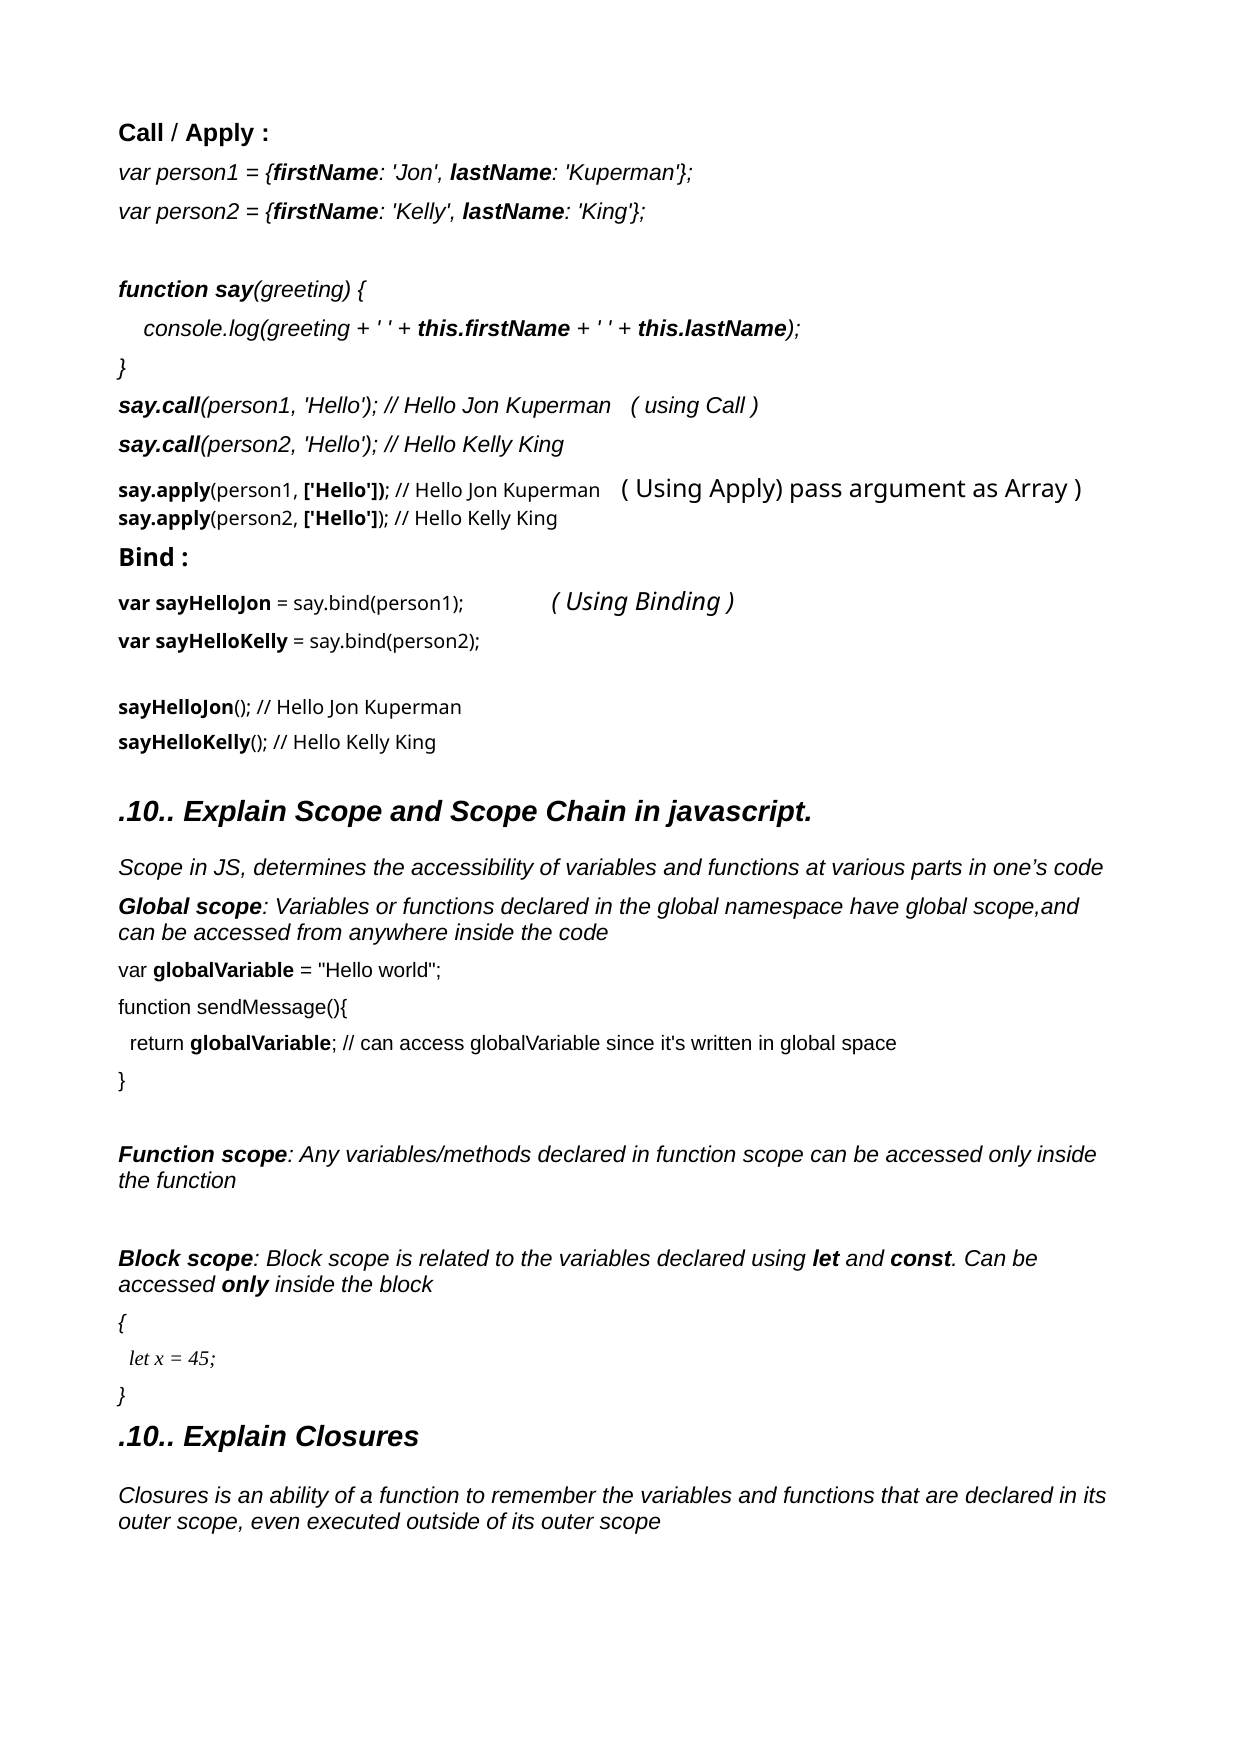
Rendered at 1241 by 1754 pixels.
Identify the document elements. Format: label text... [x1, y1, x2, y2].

text Scope in JS, determines the accessibility of variables and functions at various parts in one’s code [118, 828, 1122, 881]
text var sayHelloJon = say.bind(person1); ( Using Binding ) [118, 583, 1122, 618]
text var sayHelloKelly = say.bind(person2); [118, 628, 1122, 655]
text var person1 = {firstName: 'Jon', lastName: 'Kuperman'}; [118, 159, 1122, 186]
text say.apply(person2, ['Hello']); // Hello Kelly King [118, 504, 1122, 531]
text Call / Apply : [118, 118, 1122, 147]
text Bind : [118, 539, 1122, 573]
text } [118, 1383, 1122, 1407]
text say.call(person2, 'Hello'); // Hello Kelly King [118, 431, 1122, 458]
text } [118, 1068, 1122, 1092]
text .10.. Explain Closures [118, 1419, 1122, 1453]
text say.call(person1, 'Hello'); // Hello Jon Kuperman ( using Call ) [118, 392, 1122, 419]
text Function scope: Any variables/methods declared in function scope can be accessed only inside the function [118, 1141, 1122, 1193]
text Block scope: Block scope is related to the variables declared using let and const. Can be accessed only inside the block [118, 1245, 1122, 1297]
text var globalVariable = "Hello world"; [118, 958, 1122, 982]
text } [118, 354, 1122, 380]
text sayHelloKelly(); // Hello Kelly King [118, 728, 1122, 756]
text console.log(greeting + ' ' + this.firstName + ' ' + this.lastName); [118, 315, 1122, 341]
text return globalVariable; // can access globalVariable since it's written in global space [118, 1031, 1122, 1055]
text var person2 = {firstName: 'Kelly', lastName: 'King'}; [118, 198, 1122, 224]
text function say(greeting) { [118, 276, 1122, 302]
text say.apply(person1, ['Hello']); // Hello Jon Kuperman ( Using Apply) pass argument as Array ) [118, 470, 1122, 504]
text function sendMessage(){ [118, 995, 1122, 1019]
text .10.. Explain Scope and Scope Chain in javascript. [118, 794, 1122, 828]
text Global scope: Variables or functions declared in the global namespace have global scope,and can be accessed from anywhere inside the code [118, 893, 1122, 946]
text Closures is an ability of a function to remember the variables and functions that are declared in its outer scope, even executed outside of its outer scope [118, 1482, 1122, 1534]
text let x = 45; [118, 1346, 1122, 1370]
text { [118, 1310, 1122, 1334]
text sayHelloJon(); // Hello Jon Kuperman [118, 693, 1122, 721]
